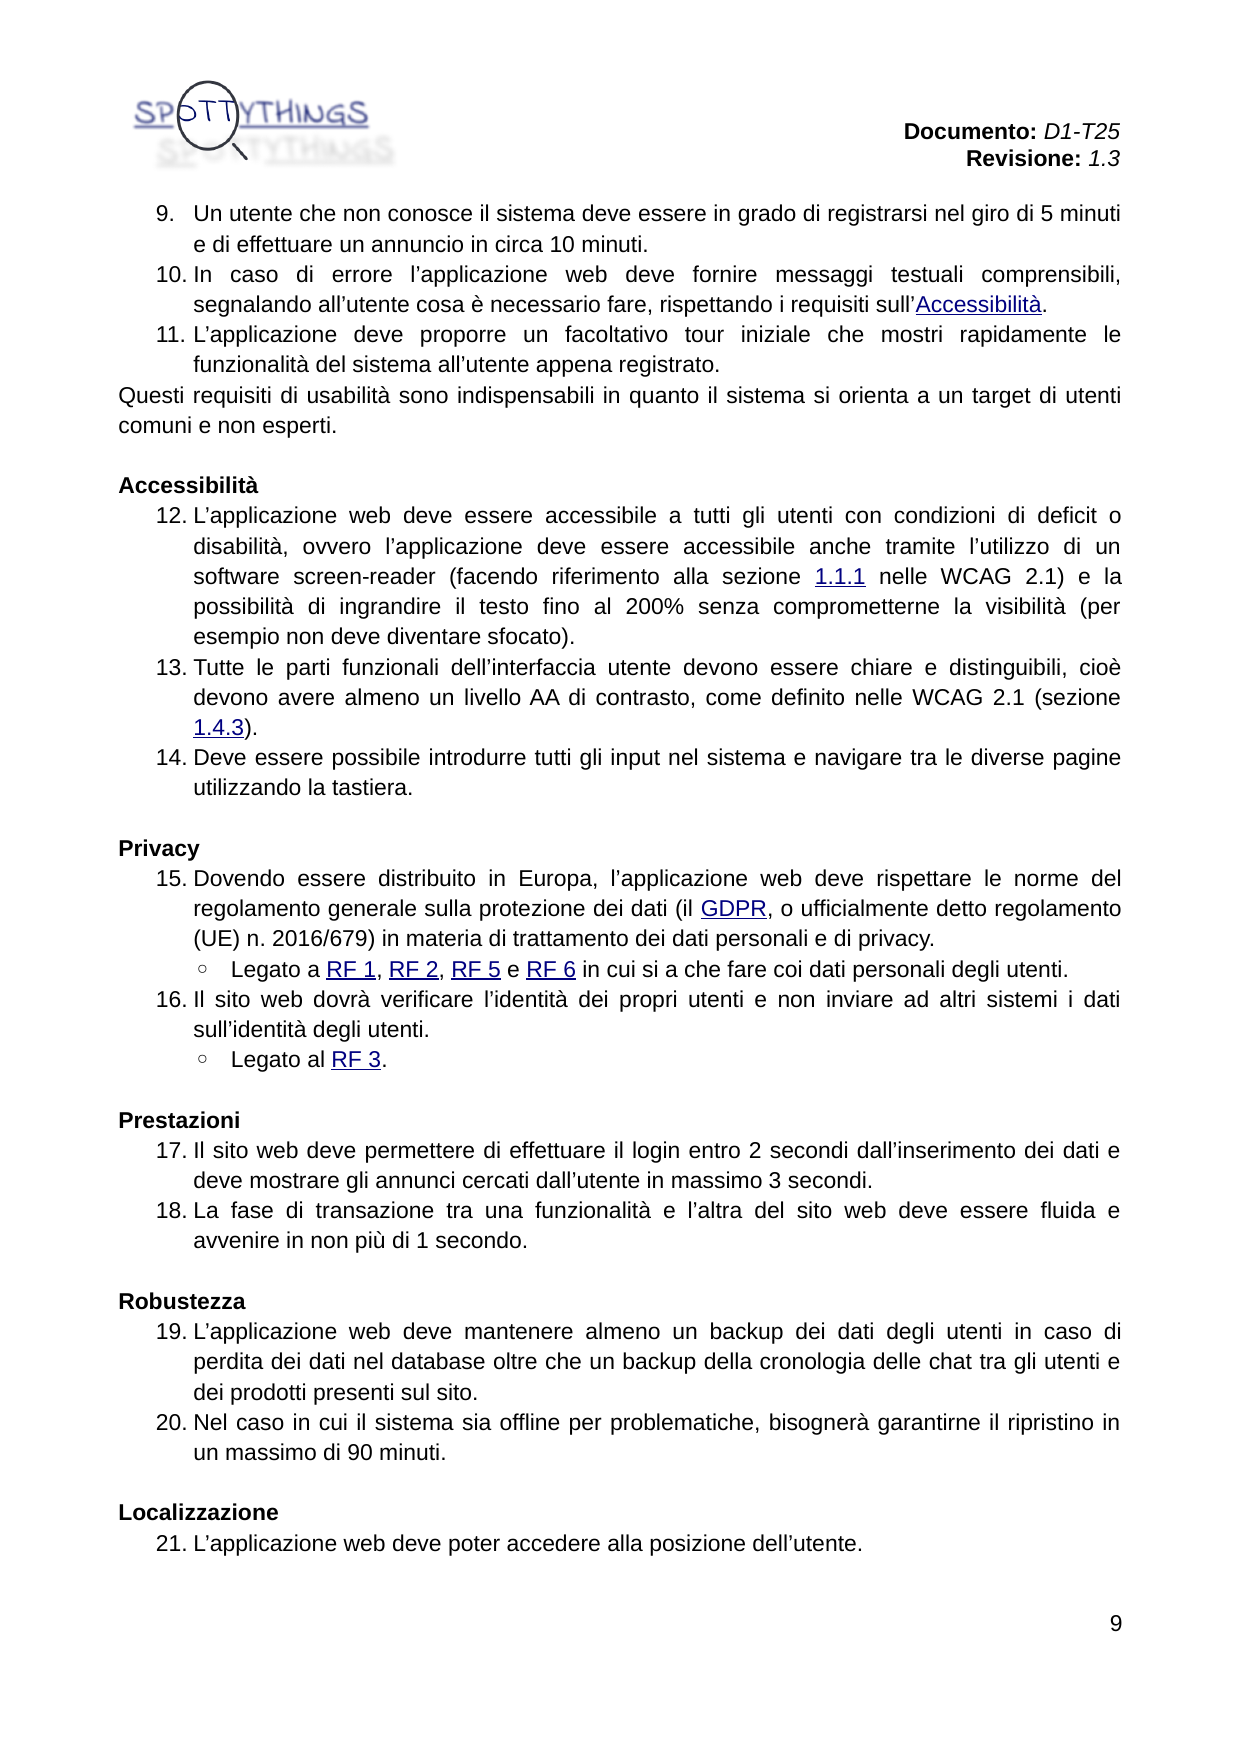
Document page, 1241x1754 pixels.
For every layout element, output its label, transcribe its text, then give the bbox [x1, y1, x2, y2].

list La fase di transazione tra una funzionalità e l’altra del sito web deve essere fluida e avvenire in non più di 1 secondo. [156, 1197, 1122, 1254]
list Legato a RF 1, RF 2, RF 5 e RF 6 in cui si a che fare coi dati personali degli utenti. [193, 956, 1122, 982]
list Nel caso in cui il sistema sia offline per problematiche, bisognerà garantirne il ripristino in un massimo di 90 minuti. [156, 1409, 1122, 1465]
text Prestazioni [118, 1107, 1122, 1133]
list L’applicazione web deve poter accedere alla posizione dell’utente. [156, 1529, 1122, 1556]
text Robustezza [118, 1288, 1122, 1314]
list Deve essere possibile introdurre tutti gli input nel sistema e navigare tra le diverse pagine utilizzando la tastiera. [156, 744, 1122, 801]
list Legato al RF 3. [193, 1046, 1122, 1072]
text Localizzazione [118, 1499, 1122, 1526]
picture [123, 73, 399, 187]
list Dovendo essere distribuito in Europa, l’applicazione web deve rispettare le norme del regolamento generale sulla protezione dei dati (il GDPR, o ufficialmente detto regolamento (UE) n. 2016/679) in materia di trattamento dei dati personali e di privacy. [156, 865, 1122, 952]
list Il sito web deve permettere di effettuare il login entro 2 secondi dall’inserimento dei dati e deve mostrare gli annunci cercati dall’utente in massimo 3 secondi. [156, 1137, 1122, 1193]
list Tutte le parti funzionali dell’interfaccia utente devono essere chiare e distinguibili, cioè devono avere almeno un livello AA di contrasto, come definito nelle WCAG 2.1 (sezione 1.4.3). [156, 653, 1122, 740]
text Questi requisiti di usabilità sono indispensabili in quanto il sistema si orienta a un target di utenti comuni e non esperti. [118, 382, 1122, 438]
list L’applicazione web deve mantenere almeno un backup dei dati degli utenti in caso di perdita dei dati nel database oltre che un backup della cronologia delle chat tra gli utenti e dei prodotti presenti sul sito. [156, 1318, 1122, 1405]
list L’applicazione web deve essere accessibile a tutti gli utenti con condizioni di deficit o disabilità, ovvero l’applicazione deve essere accessibile anche tramite l’utilizzo di un software screen-reader (facendo riferimento alla sezione 1.1.1 nelle WCAG 2.1) e la possibilità di ingrandire il testo fino al 200% senza comprometterne la visibilità (per esempio non deve diventare sfocato). [156, 502, 1122, 649]
text Privacy [118, 835, 1122, 861]
list Il sito web dovrà verificare l’identità dei propri utenti e non inviare ad altri sistemi i dati sull’identità degli utenti. [156, 986, 1122, 1042]
list Un utente che non conosce il sistema deve essere in grado di registrarsi nel giro di 5 minuti e di effettuare un annuncio in circa 10 minuti. [156, 200, 1122, 257]
list In caso di errore l’applicazione web deve fornire messaggi testuali comprensibili, segnalando all’utente cosa è necessario fare, rispettando i requisiti sull’Accessibilità. [156, 261, 1122, 317]
text Accessibilità [118, 472, 1122, 498]
list L’applicazione deve proporre un facoltativo tour iniziale che mostri rapidamente le funzionalità del sistema all’utente appena registrato. [156, 321, 1122, 378]
